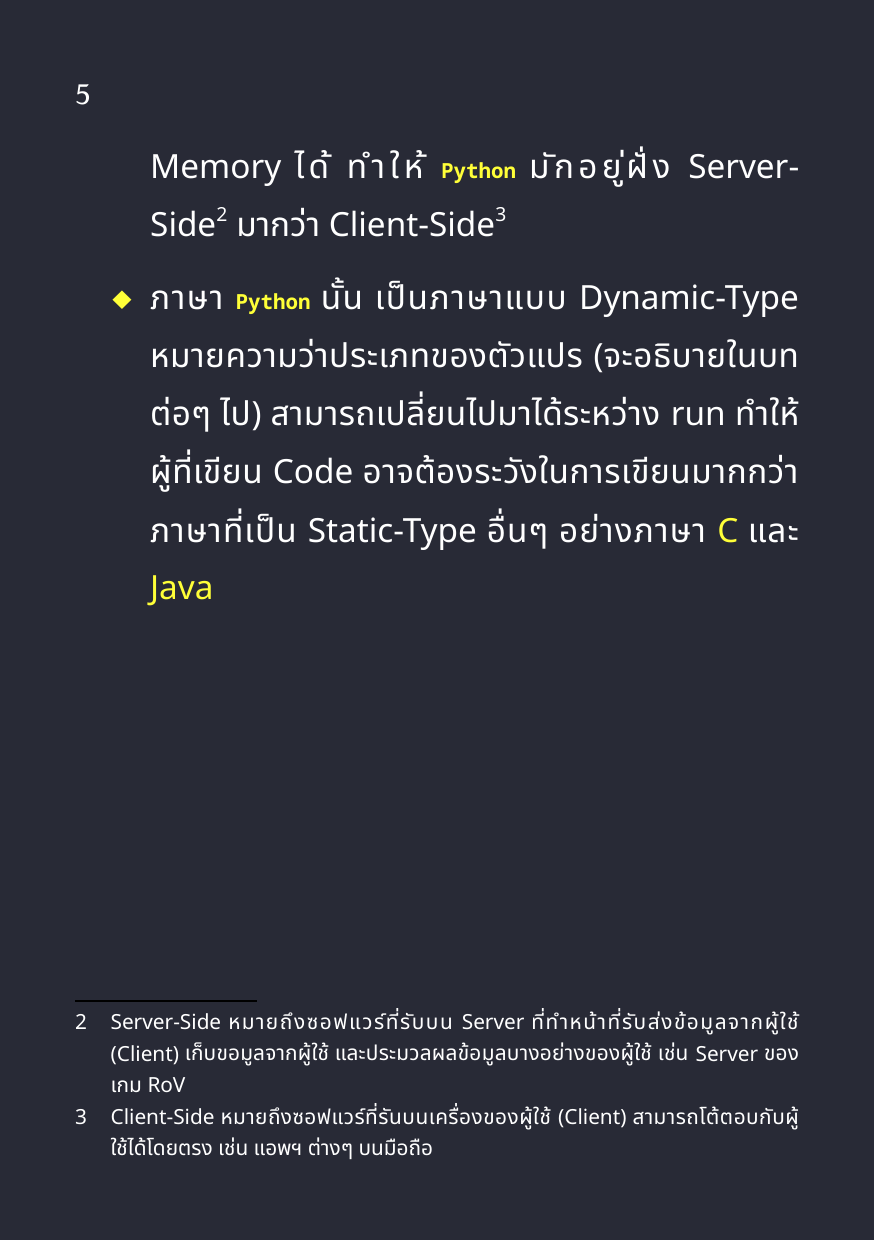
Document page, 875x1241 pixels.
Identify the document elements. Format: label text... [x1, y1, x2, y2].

list ภาษา Python นั้น เป็นภาษาแบบ Dynamic-Type หมายความว่าประเภทของตัวแปร (จะอธิบายในบทต่อๆ ไป) สามารถเปลี่ยนไปมาได้ระหว่าง run ทำให้ผู้ที่เขียน Code อาจต้องระวังในการเขียนมากกว่าภาษาที่เป็น Static-Type อื่นๆ อย่างภาษา C และ Java [112, 274, 799, 609]
list Server-Side หมายถึงซอฟแวร์ที่รับบน Server ที่ทำหน้าที่รับส่งข้อมูลจากผู้ใช้ (Client) เก็บขอมูลจากผู้ใช้ และประมวลผลข้อมูลบางอย่างของผู้ใช้ เช่น Server ของเกม RoV [75, 1007, 799, 1102]
list Client-Side หมายถึงซอฟแวร์ที่รันบนเครื่องของผู้ใช้ (Client) สามารถโต้ตอบกับผู้ใช้ได้โดยตรง เช่น แอพฯ ต่างๆ บนมือถือ [75, 1102, 799, 1165]
list Memory ได้ ทำให้ Python มักอยู่ฝั่ง Server-Side มากว่า Client-Side [112, 143, 799, 252]
